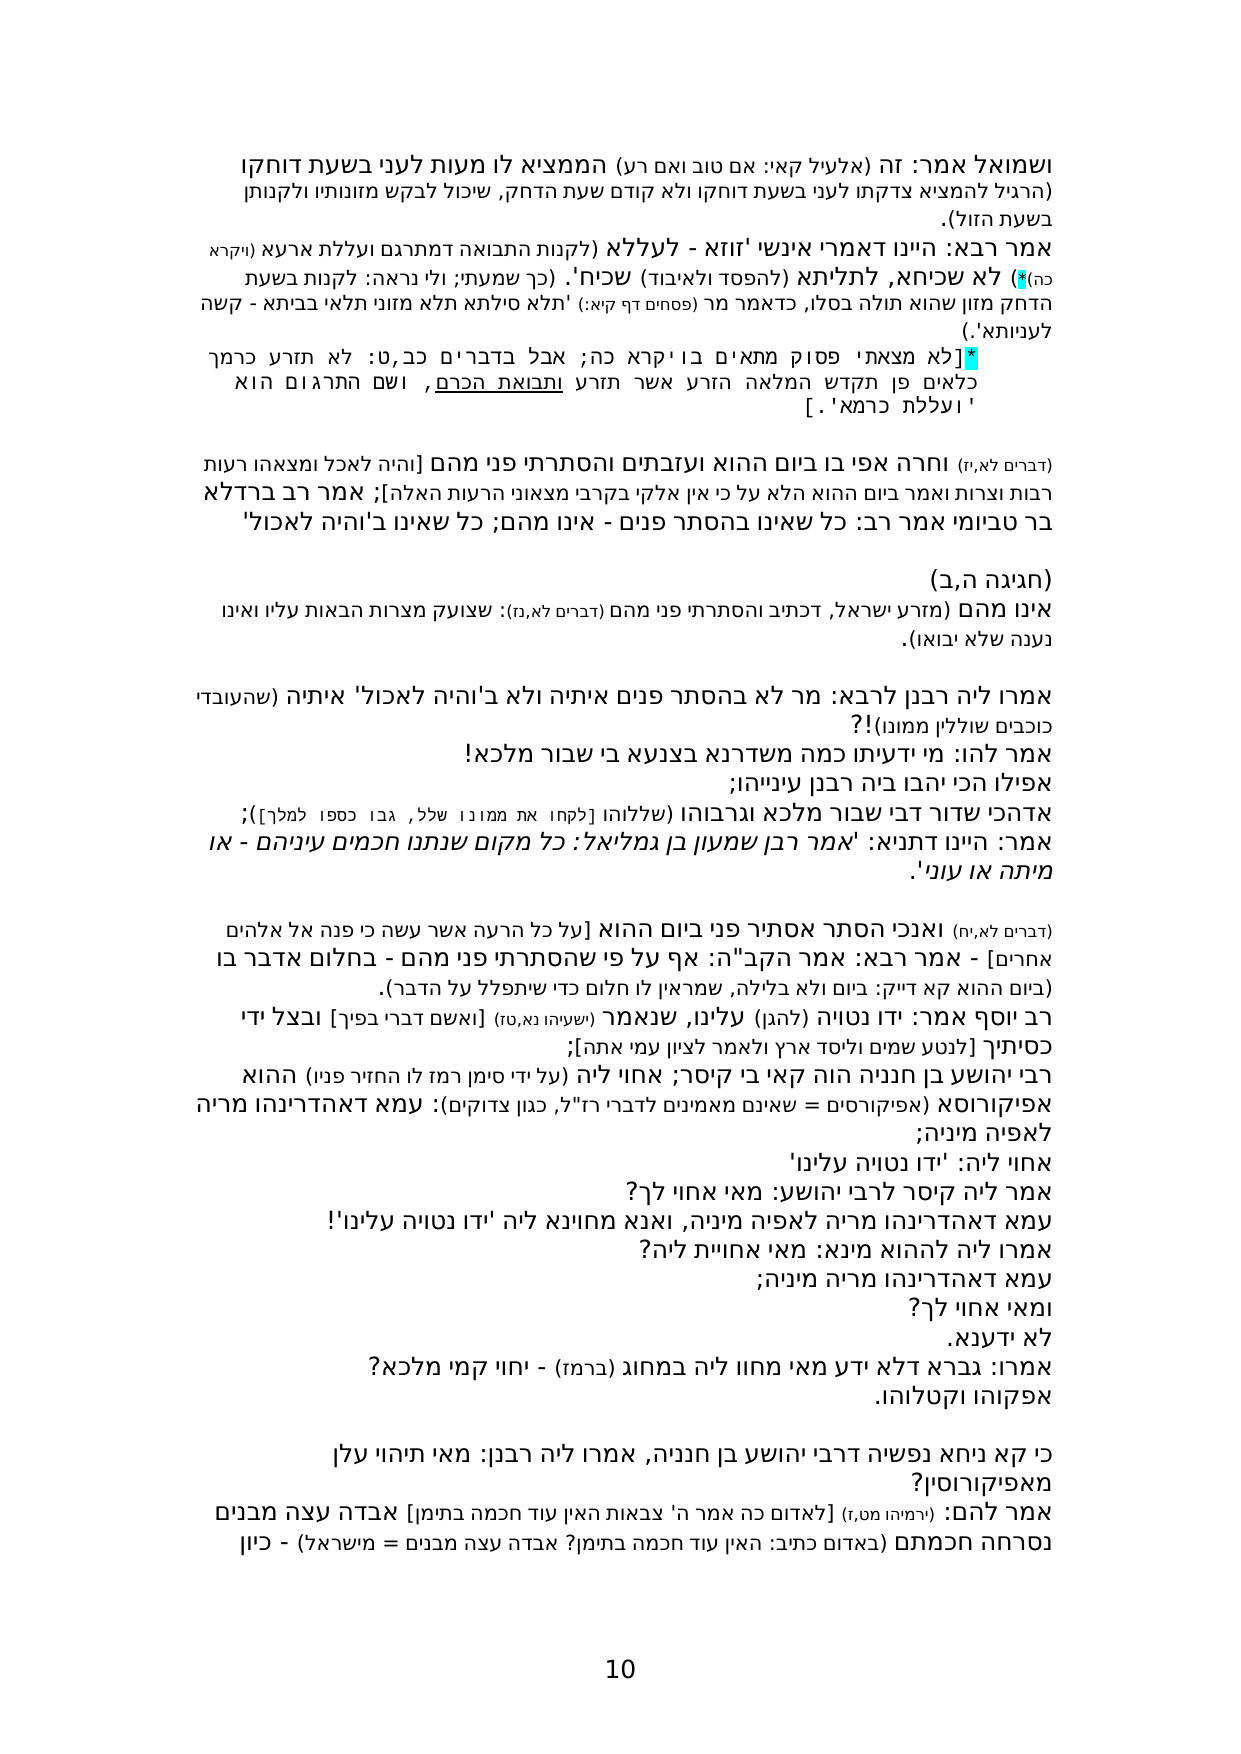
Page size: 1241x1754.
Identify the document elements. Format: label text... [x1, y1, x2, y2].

text אמרו ליה לההוא מינא: מאי אחויית ליה? [187, 1235, 1053, 1264]
text אמר להם: (ירמיהו מט,ז) [לאדום כה אמר ה' צבאות האין עוד חכמה בתימן] אבדה עצה מבנים נסרחה חכמתם (באדום כתיב: האין עוד חכמה בתימן? אבדה עצה מבנים = מישראל) - כיון [187, 1497, 1053, 1556]
text אמר ליה קיסר לרבי יהושע: מאי אחוי לך? [187, 1177, 1053, 1206]
text אינו מהם (מזרע ישראל, דכתיב והסתרתי פני מהם (דברים לא,נז): שצועק מצרות הבאות עליו ואינו נענה שלא יבואו). [187, 594, 1053, 652]
text לא ידענא. [187, 1323, 1053, 1352]
text רב יוסף אמר: ידו נטויה (להגן) עלינו, שנאמר (ישעיהו נא,טז) [ואשם דברי בפיך] ובצל ידי כסיתיך [לנטע שמים וליסד ארץ ולאמר לציון עמי אתה]; [187, 1002, 1053, 1060]
text ושמואל אמר: זה (אלעיל קאי: אם טוב ואם רע) הממציא לו מעות לעני בשעת דוחקו (הרגיל להמציא צדקתו לעני בשעת דוחקו ולא קודם שעת הדחק, שיכול לבקש מזונותיו ולקנותן בשעת הזול). [187, 150, 1053, 233]
text כי קא ניחא נפשיה דרבי יהושע בן חנניה, אמרו ליה רבנן: מאי תיהוי עלן מאפיקורוסין? [187, 1439, 1053, 1497]
text (דברים לא,יח) ואנכי הסתר אסתיר פני ביום ההוא [על כל הרעה אשר עשה כי פנה אל אלהים אחרים] - אמר רבא: אמר הקב"ה: אף על פי שהסתרתי פני מהם - בחלום אדבר בו (ביום ההוא קא דייק: ביום ולא בלילה, שמראין לו חלום כדי שיתפלל על הדבר). [187, 914, 1053, 1002]
text אמרו ליה רבנן לרבא: מר לא בהסתר פנים איתיה ולא ב'והיה לאכול' איתיה (שהעובדי כוכבים שוללין ממונו)!? [187, 681, 1053, 739]
text אמר להו: מי ידעיתו כמה משדרנא בצנעא בי שבור מלכא! [187, 739, 1053, 768]
text אדהכי שדור דבי שבור מלכא וגרבוהו (שללוהו [לקחו את ממונו שלל, גבו כספו למלך]); [187, 798, 1053, 827]
text ומאי אחוי לך? [187, 1294, 1053, 1323]
text (חגיגה ה,ב) [187, 565, 1053, 594]
text אפקוהו וקטלוהו. [187, 1381, 1053, 1410]
text אפילו הכי יהבו ביה רבנן עינייהו; [187, 768, 1053, 798]
text אחוי ליה: 'ידו נטויה עלינו' [187, 1148, 1053, 1177]
text אמר: היינו דתניא: 'אמר רבן שמעון בן גמליאל: כל מקום שנתנו חכמים עיניהם - או מיתה או עוני'. [187, 827, 1053, 885]
text (דברים לא,יז) וחרה אפי בו ביום ההוא ועזבתים והסתרתי פני מהם [והיה לאכל ומצאהו רעות רבות וצרות ואמר ביום ההוא הלא על כי אין אלקי בקרבי מצאוני הרעות האלה]; אמר רב ברדלא בר טביומי אמר רב: כל שאינו בהסתר פנים - אינו מהם; כל שאינו ב'והיה לאכול' [187, 448, 1053, 536]
text אמר רבא: היינו דאמרי אינשי 'זוזא - לעללא (לקנות התבואה דמתרגם ועללת ארעא (ויקרא כה)*) לא שכיחא, לתליתא (להפסד ולאיבוד) שכיח'. (כך שמעתי; ולי נראה: לקנות בשעת הדחק מזון שהוא תולה בסלו, כדאמר מר (פסחים דף קיא:) 'תלא סילתא תלא מזוני תלאי בביתא - קשה לעניותא'.) [187, 233, 1053, 345]
text עמא דאהדרינהו מריה מיניה; [187, 1264, 1053, 1294]
text אמרו: גברא דלא ידע מאי מחוו ליה במחוג (ברמז) - יחוי קמי מלכא? [187, 1352, 1053, 1381]
text *[לא מצאתי פסוק מתאים בויקרא כה; אבל בדברים כב,ט: לא תזרע כרמך כלאים פן תקדש המלאה הזרע אשר תזרע ותבואת הכרם, ושם התרגום הוא 'ועללת כרמא'.] [187, 345, 978, 419]
text רבי יהושע בן חנניה הוה קאי בי קיסר; אחוי ליה (על ידי סימן רמז לו החזיר פניו) ההוא אפיקורוסא (אפיקורסים = שאינם מאמינים לדברי רז"ל, כגון צדוקים): עמא דאהדרינהו מריה לאפיה מיניה; [187, 1060, 1053, 1148]
text עמא דאהדרינהו מריה לאפיה מיניה, ואנא מחוינא ליה 'ידו נטויה עלינו'! [187, 1206, 1053, 1235]
